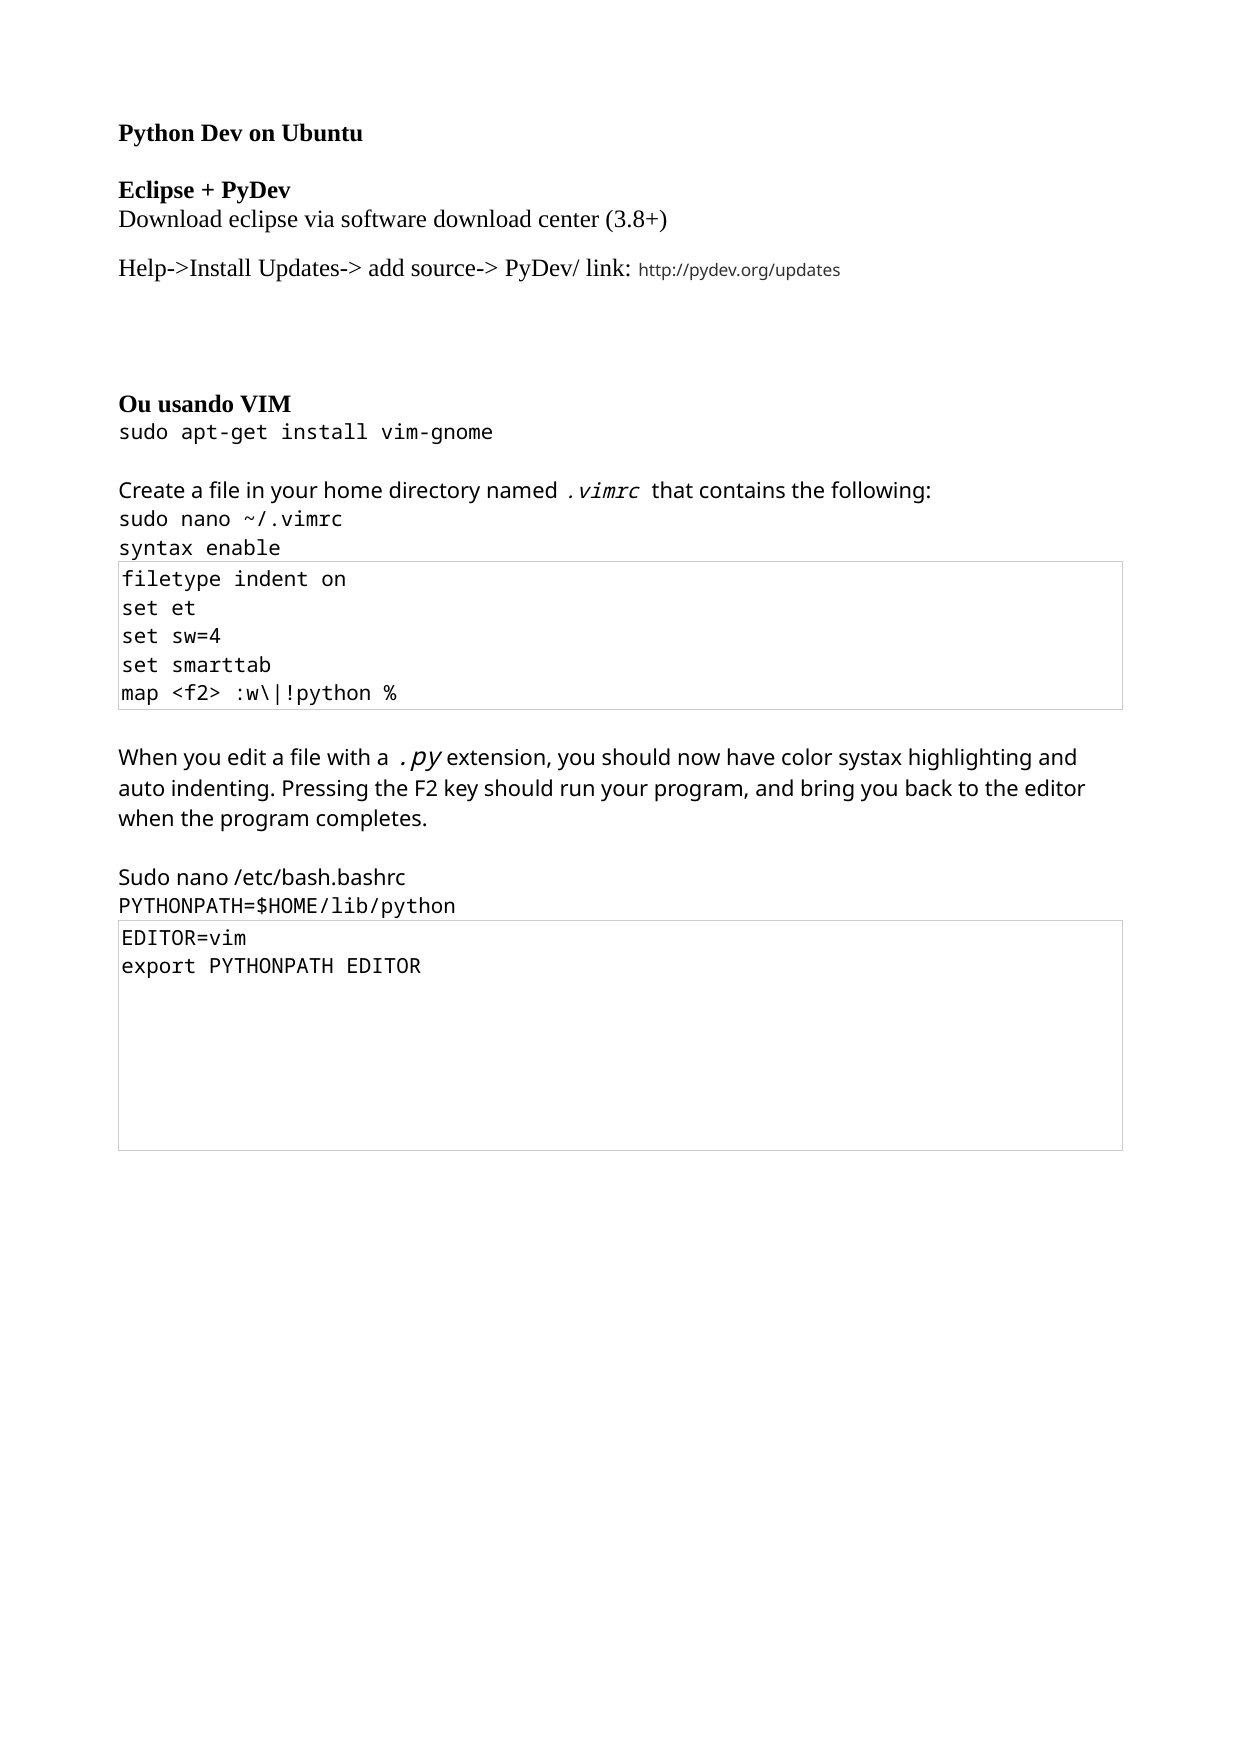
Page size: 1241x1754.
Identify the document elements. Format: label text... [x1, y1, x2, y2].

text filetype indent on [119, 562, 1122, 590]
text Ou usando VIM [118, 389, 1122, 417]
text sudo apt-get install vim-gnome [118, 417, 1122, 446]
text Download eclipse via software download center (3.8+) [118, 204, 1122, 233]
text set smarttab [119, 647, 1122, 675]
text Create a file in your home directory named .vimrc that contains the following: [118, 475, 1122, 504]
text set et [119, 590, 1122, 618]
text EDITOR=vim [119, 921, 1122, 948]
text Help->Install Updates-> add source-> PyDev/ link: http://pydev.org/updates [118, 253, 1122, 282]
text Sudo nano /etc/bash.bashrc [118, 861, 1122, 891]
text syntax enable [118, 533, 1122, 561]
text export PYTHONPATH EDITOR [119, 948, 1122, 979]
text When you edit a file with a .py extension, you should now have color systax highlighting and auto indenting. Pressing the F2 key should run your program, and bring you back to the editor when the program completes. [118, 739, 1122, 833]
text Eclipse + PyDev [118, 176, 1122, 204]
text sudo nano ~/.vimrc [118, 504, 1122, 533]
text set sw=4 [119, 618, 1122, 647]
text PYTHONPATH=$HOME/lib/python [118, 891, 1122, 920]
text Python Dev on Ubuntu [118, 118, 1122, 147]
text map <f2> :w\|!python % [119, 675, 1122, 709]
